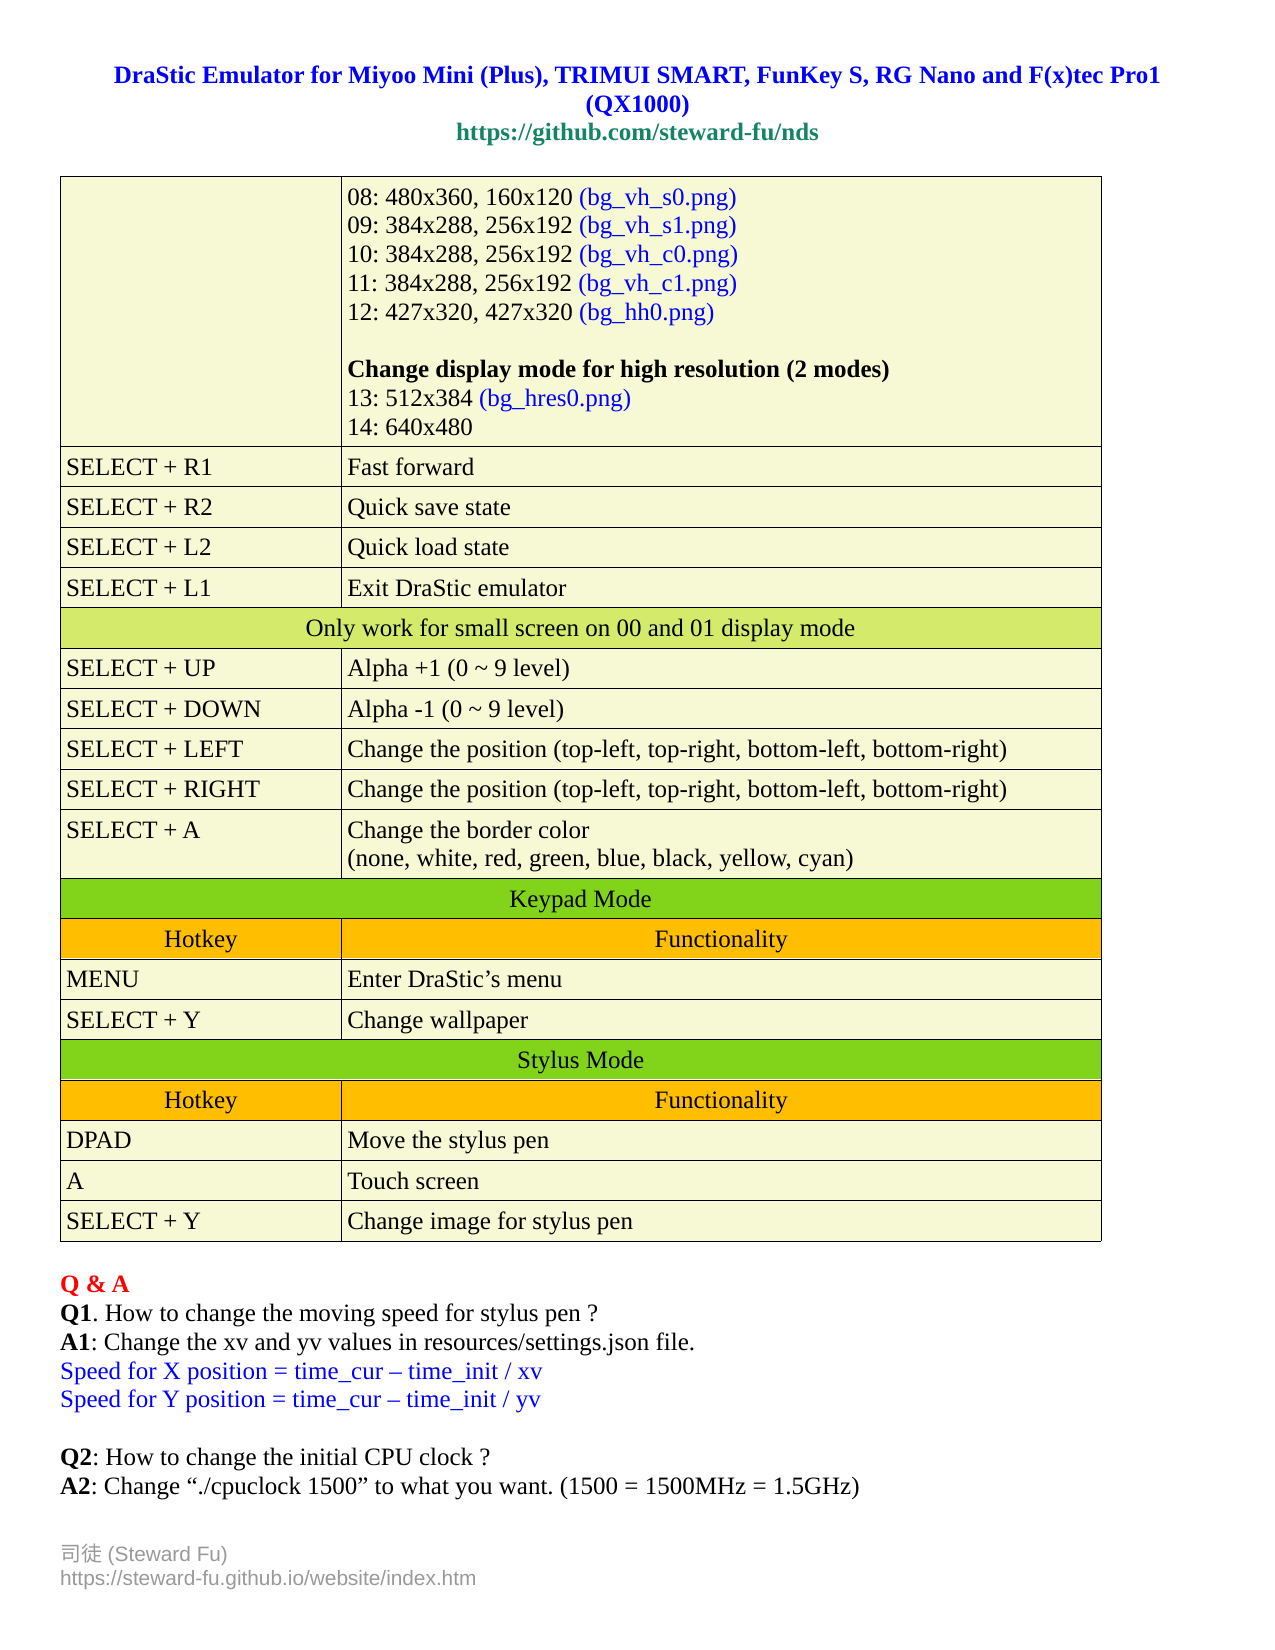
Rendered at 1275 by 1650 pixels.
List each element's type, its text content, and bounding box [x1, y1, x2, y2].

table_cell Fast forward [342, 447, 1101, 486]
text Q2: How to change the initial CPU clock ? [60, 1442, 1215, 1471]
table_cell Change the position (top-left, top-right, bottom-left, bottom-right) [342, 770, 1101, 809]
table_cell SELECT + R2 [61, 487, 341, 527]
text A2: Change “./cpuclock 1500” to what you want. (1500 = 1500MHz = 1.5GHz) [60, 1471, 1215, 1499]
text Q1. How to change the moving speed for stylus pen ? [60, 1298, 1215, 1327]
table_cell SELECT + UP [61, 649, 341, 688]
table_cell Quick load state [342, 528, 1101, 567]
table_cell SELECT + DOWN [61, 689, 341, 728]
table_cell Change wallpaper [342, 1000, 1101, 1039]
table_cell SELECT + A [61, 810, 341, 878]
table_cell Move the stylus pen [342, 1121, 1101, 1160]
table_cell A [61, 1161, 341, 1200]
text Speed for Y position = time_cur – time_init / yv [60, 1384, 1215, 1413]
table_cell SELECT + R1 [61, 447, 341, 486]
table_cell MENU [61, 960, 341, 999]
text Speed for X position = time_cur – time_init / xv [60, 1356, 1215, 1384]
table_cell Exit DraStic emulator [342, 568, 1101, 607]
table_cell SELECT + RIGHT [61, 770, 341, 809]
table_cell Touch screen [342, 1161, 1101, 1200]
table_cell Stylus Mode [61, 1040, 1101, 1079]
text Q & A [60, 1269, 1215, 1298]
text A1: Change the xv and yv values in resources/settings.json file. [60, 1327, 1215, 1356]
table_cell SELECT + L2 [61, 528, 341, 567]
table_cell Only work for small screen on 00 and 01 display mode [61, 608, 1101, 648]
table_cell Alpha -1 (0 ~ 9 level) [342, 689, 1101, 728]
table_cell Functionality [342, 919, 1101, 958]
table_cell SELECT + Y [61, 1201, 341, 1241]
table_cell 08: 480x360, 160x120 (bg_vh_s0.png) 09: 384x288, 256x192 (bg_vh_s1.png) 10: 384x288, 256x192 (bg_vh_c0.png) 11: 384x288, 256x192 (bg_vh_c1.png) 12: 427x320, 427x320 (bg_hh0.png) Change display mode for high resolution (2 modes) 13: 512x384 (bg_hres0.png) 14: 640x480 [342, 177, 1101, 446]
table_cell [61, 177, 341, 446]
table_cell Quick save state [342, 487, 1101, 527]
table_cell Alpha +1 (0 ~ 9 level) [342, 649, 1101, 688]
table_cell SELECT + LEFT [61, 729, 341, 768]
table_cell Hotkey [61, 919, 341, 958]
table_cell SELECT + Y [61, 1000, 341, 1039]
table_cell DPAD [61, 1121, 341, 1160]
table_cell Keypad Mode [61, 879, 1101, 918]
table_cell Change the border color (none, white, red, green, blue, black, yellow, cyan) [342, 810, 1101, 878]
table_cell Enter DraStic’s menu [342, 960, 1101, 999]
table_cell Change the position (top-left, top-right, bottom-left, bottom-right) [342, 729, 1101, 768]
table_cell Change image for stylus pen [342, 1201, 1101, 1241]
table_cell SELECT + L1 [61, 568, 341, 607]
table_cell Functionality [342, 1081, 1101, 1120]
table_cell Hotkey [61, 1081, 341, 1120]
